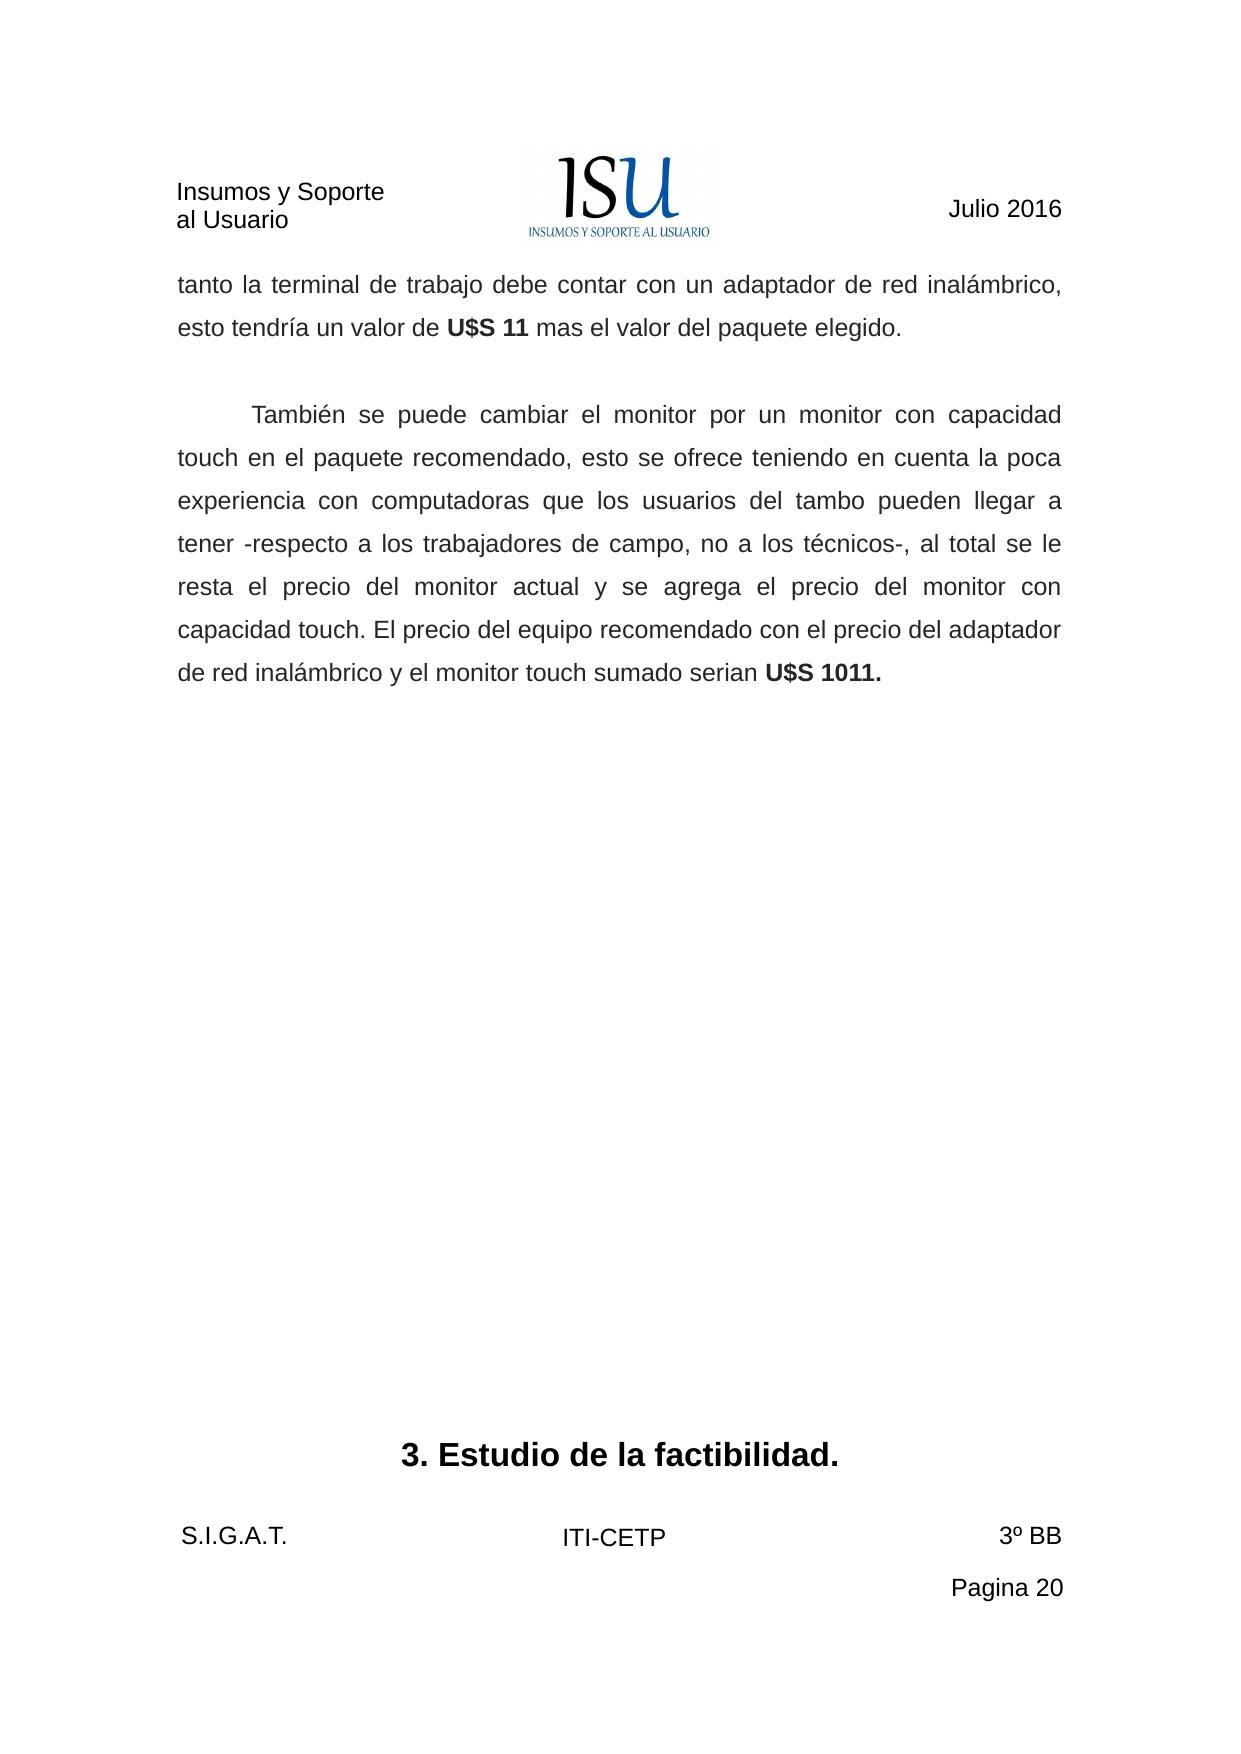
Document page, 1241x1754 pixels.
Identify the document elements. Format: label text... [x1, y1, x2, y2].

text 3. Estudio de la factibilidad. [177, 1436, 1063, 1474]
picture [517, 138, 723, 252]
text tanto la terminal de trabajo debe contar con un adaptador de red inalámbrico, esto tendría un valor de U$S 11 mas el valor del paquete elegido. [177, 270, 1063, 342]
text También se puede cambiar el monitor por un monitor con capacidad touch en el paquete recomendado, esto se ofrece teniendo en cuenta la poca experiencia con computadoras que los usuarios del tambo pueden llegar a tener -respecto a los trabajadores de campo, no a los técnicos-, al total se le resta el precio del monitor actual y se agrega el precio del monitor con capacidad touch. El precio del equipo recomendado con el precio del adaptador de red inalámbrico y el monitor touch sumado serian U$S 1011. [177, 399, 1063, 687]
